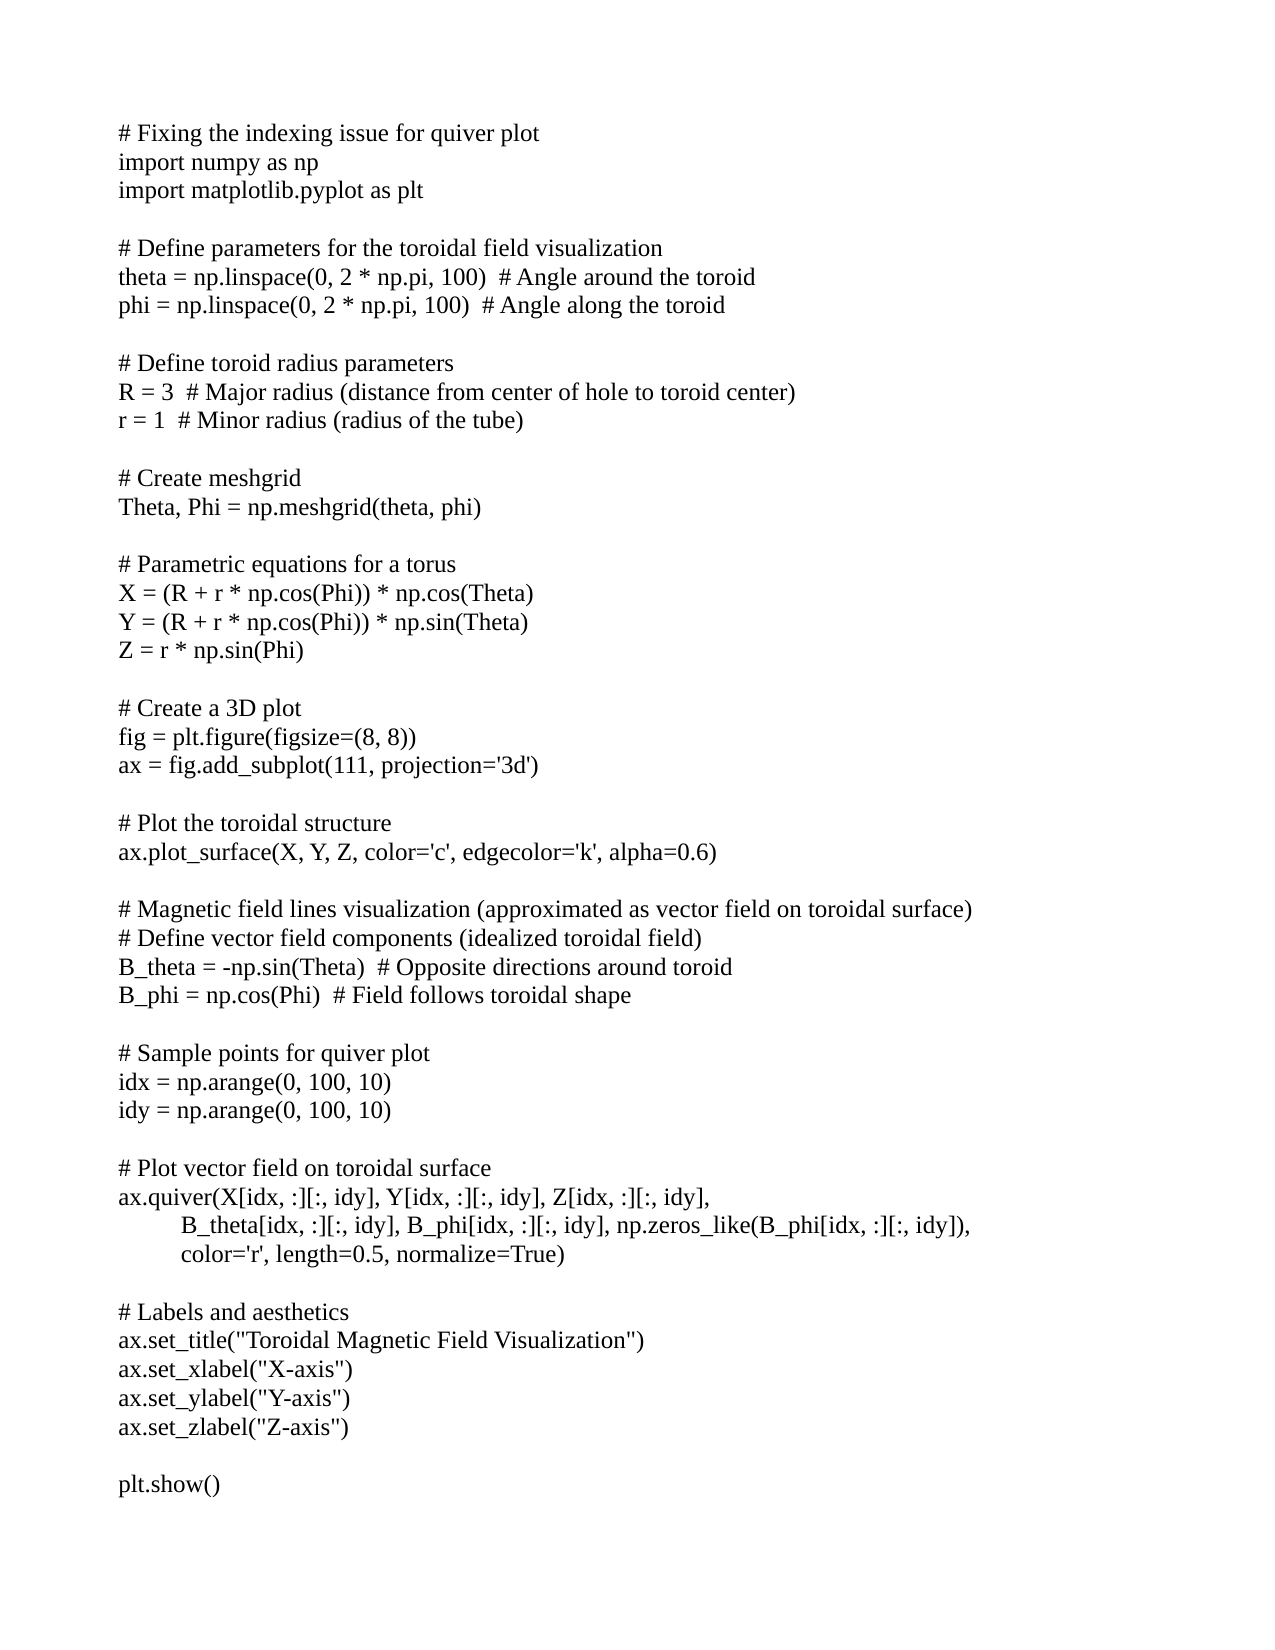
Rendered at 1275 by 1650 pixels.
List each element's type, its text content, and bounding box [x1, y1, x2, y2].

text R = 3 # Major radius (distance from center of hole to toroid center) [118, 377, 1157, 406]
text # Magnetic field lines visualization (approximated as vector field on toroidal surface) [118, 894, 1157, 923]
text r = 1 # Minor radius (radius of the tube) [118, 406, 1157, 434]
text B_phi = np.cos(Phi) # Field follows toroidal shape [118, 981, 1157, 1009]
text ax.plot_surface(X, Y, Z, color='c', edgecolor='k', alpha=0.6) [118, 837, 1157, 866]
text ax.set_title("Toroidal Magnetic Field Visualization") [118, 1326, 1157, 1354]
text import matplotlib.pyplot as plt [118, 176, 1157, 204]
text B_theta[idx, :][:, idy], B_phi[idx, :][:, idy], np.zeros_like(B_phi[idx, :][:, idy]), [118, 1211, 1157, 1239]
text # Create a 3D plot [118, 693, 1157, 722]
text ax.set_xlabel("X-axis") [118, 1354, 1157, 1383]
text # Create meshgrid [118, 463, 1157, 492]
text idy = np.arange(0, 100, 10) [118, 1096, 1157, 1124]
text idx = np.arange(0, 100, 10) [118, 1067, 1157, 1096]
text phi = np.linspace(0, 2 * np.pi, 100) # Angle along the toroid [118, 291, 1157, 319]
text # Define vector field components (idealized toroidal field) [118, 923, 1157, 952]
text # Define toroid radius parameters [118, 348, 1157, 377]
text # Parametric equations for a torus [118, 549, 1157, 578]
text # Fixing the indexing issue for quiver plot [118, 118, 1157, 147]
text plt.show() [118, 1469, 1157, 1498]
text theta = np.linspace(0, 2 * np.pi, 100) # Angle around the toroid [118, 262, 1157, 291]
text # Plot the toroidal structure [118, 808, 1157, 837]
text Y = (R + r * np.cos(Phi)) * np.sin(Theta) [118, 607, 1157, 636]
text # Sample points for quiver plot [118, 1038, 1157, 1067]
text B_theta = -np.sin(Theta) # Opposite directions around toroid [118, 952, 1157, 981]
text # Labels and aesthetics [118, 1297, 1157, 1326]
text # Plot vector field on toroidal surface [118, 1153, 1157, 1182]
text import numpy as np [118, 147, 1157, 176]
text ax.quiver(X[idx, :][:, idy], Y[idx, :][:, idy], Z[idx, :][:, idy], [118, 1182, 1157, 1211]
text ax.set_zlabel("Z-axis") [118, 1412, 1157, 1441]
text color='r', length=0.5, normalize=True) [118, 1239, 1157, 1268]
text # Define parameters for the toroidal field visualization [118, 233, 1157, 262]
text Theta, Phi = np.meshgrid(theta, phi) [118, 492, 1157, 521]
text fig = plt.figure(figsize=(8, 8)) [118, 722, 1157, 751]
text ax = fig.add_subplot(111, projection='3d') [118, 751, 1157, 779]
text ax.set_ylabel("Y-axis") [118, 1383, 1157, 1412]
text X = (R + r * np.cos(Phi)) * np.cos(Theta) [118, 578, 1157, 607]
text Z = r * np.sin(Phi) [118, 636, 1157, 664]
